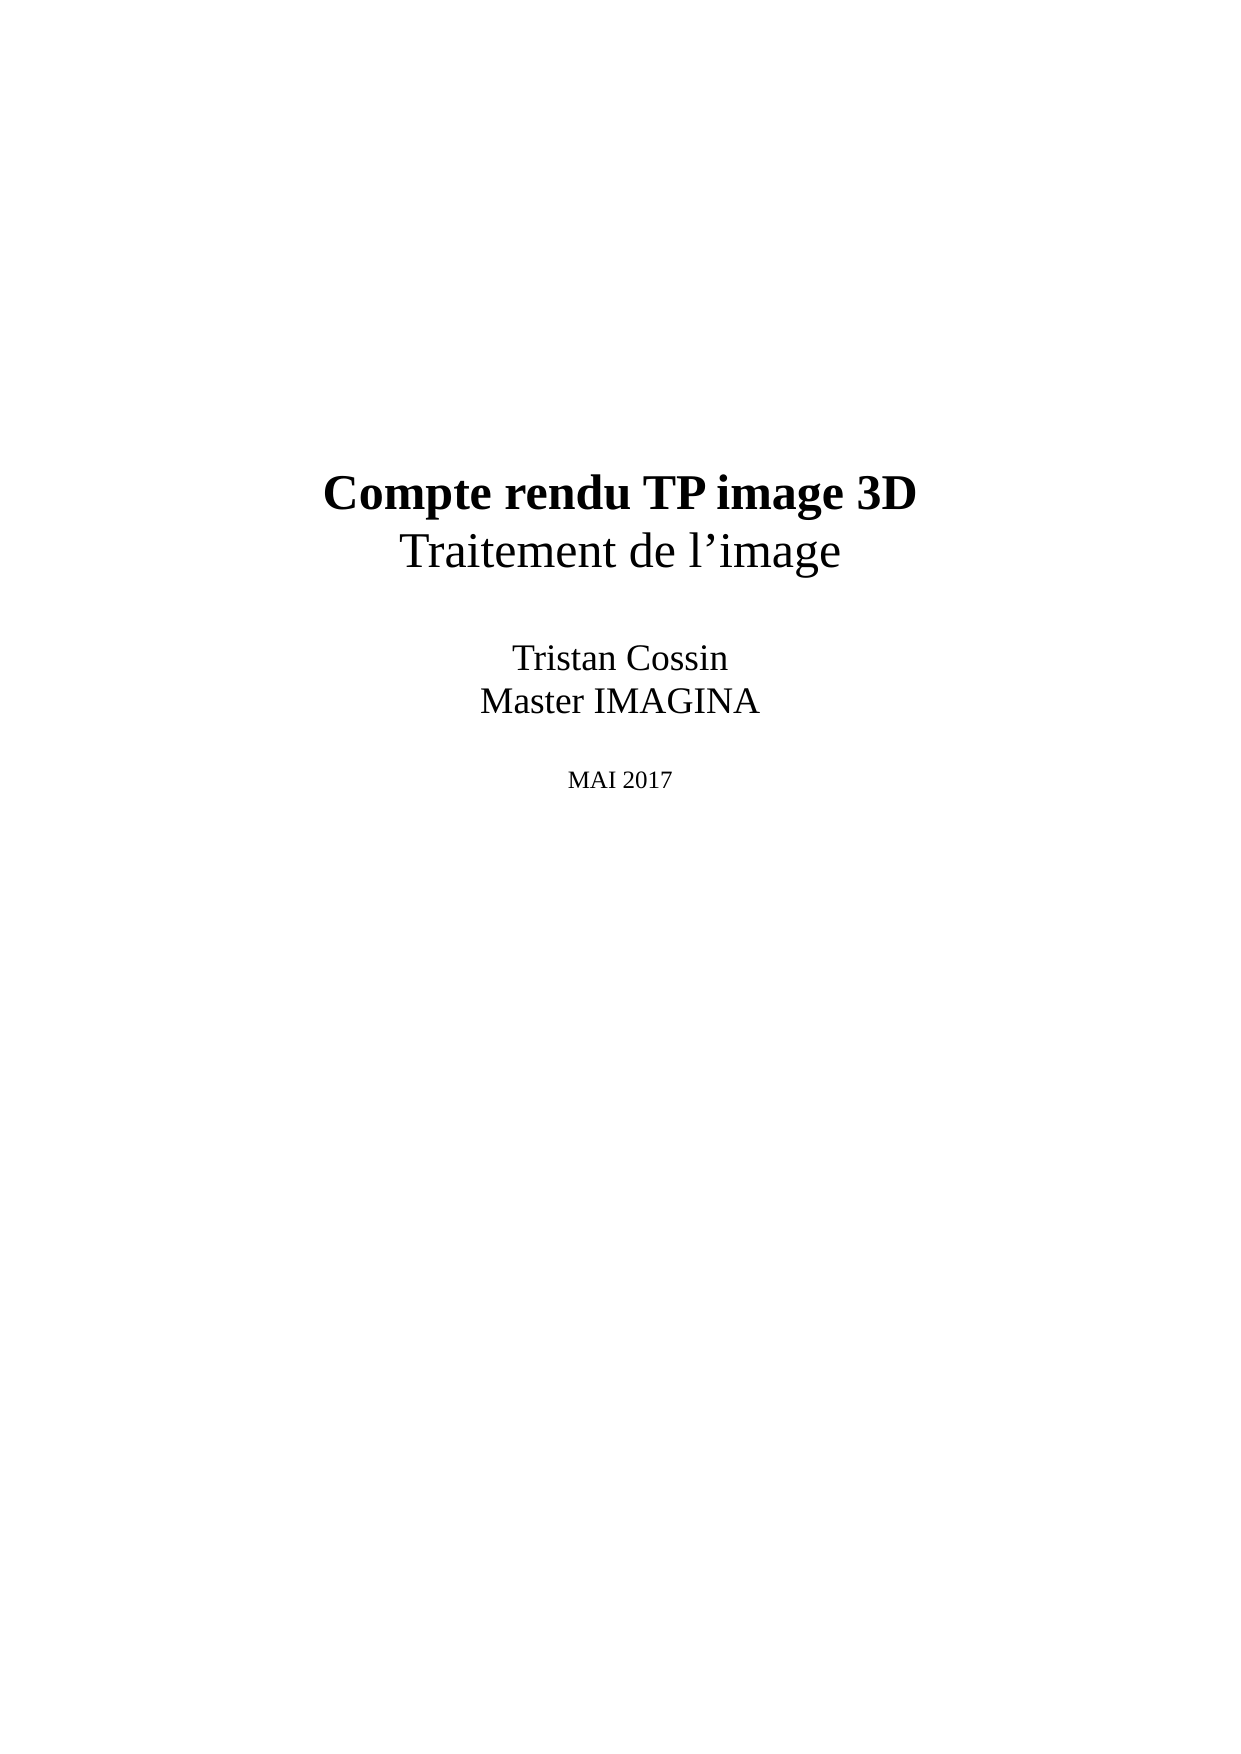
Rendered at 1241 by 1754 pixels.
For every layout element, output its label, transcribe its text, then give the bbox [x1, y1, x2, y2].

text MAI 2017 [118, 765, 1122, 794]
text Compte rendu TP image 3D [118, 463, 1122, 521]
text Traitement de l’image [118, 521, 1122, 578]
text Tristan Cossin [118, 636, 1122, 679]
text Master IMAGINA [118, 679, 1122, 722]
